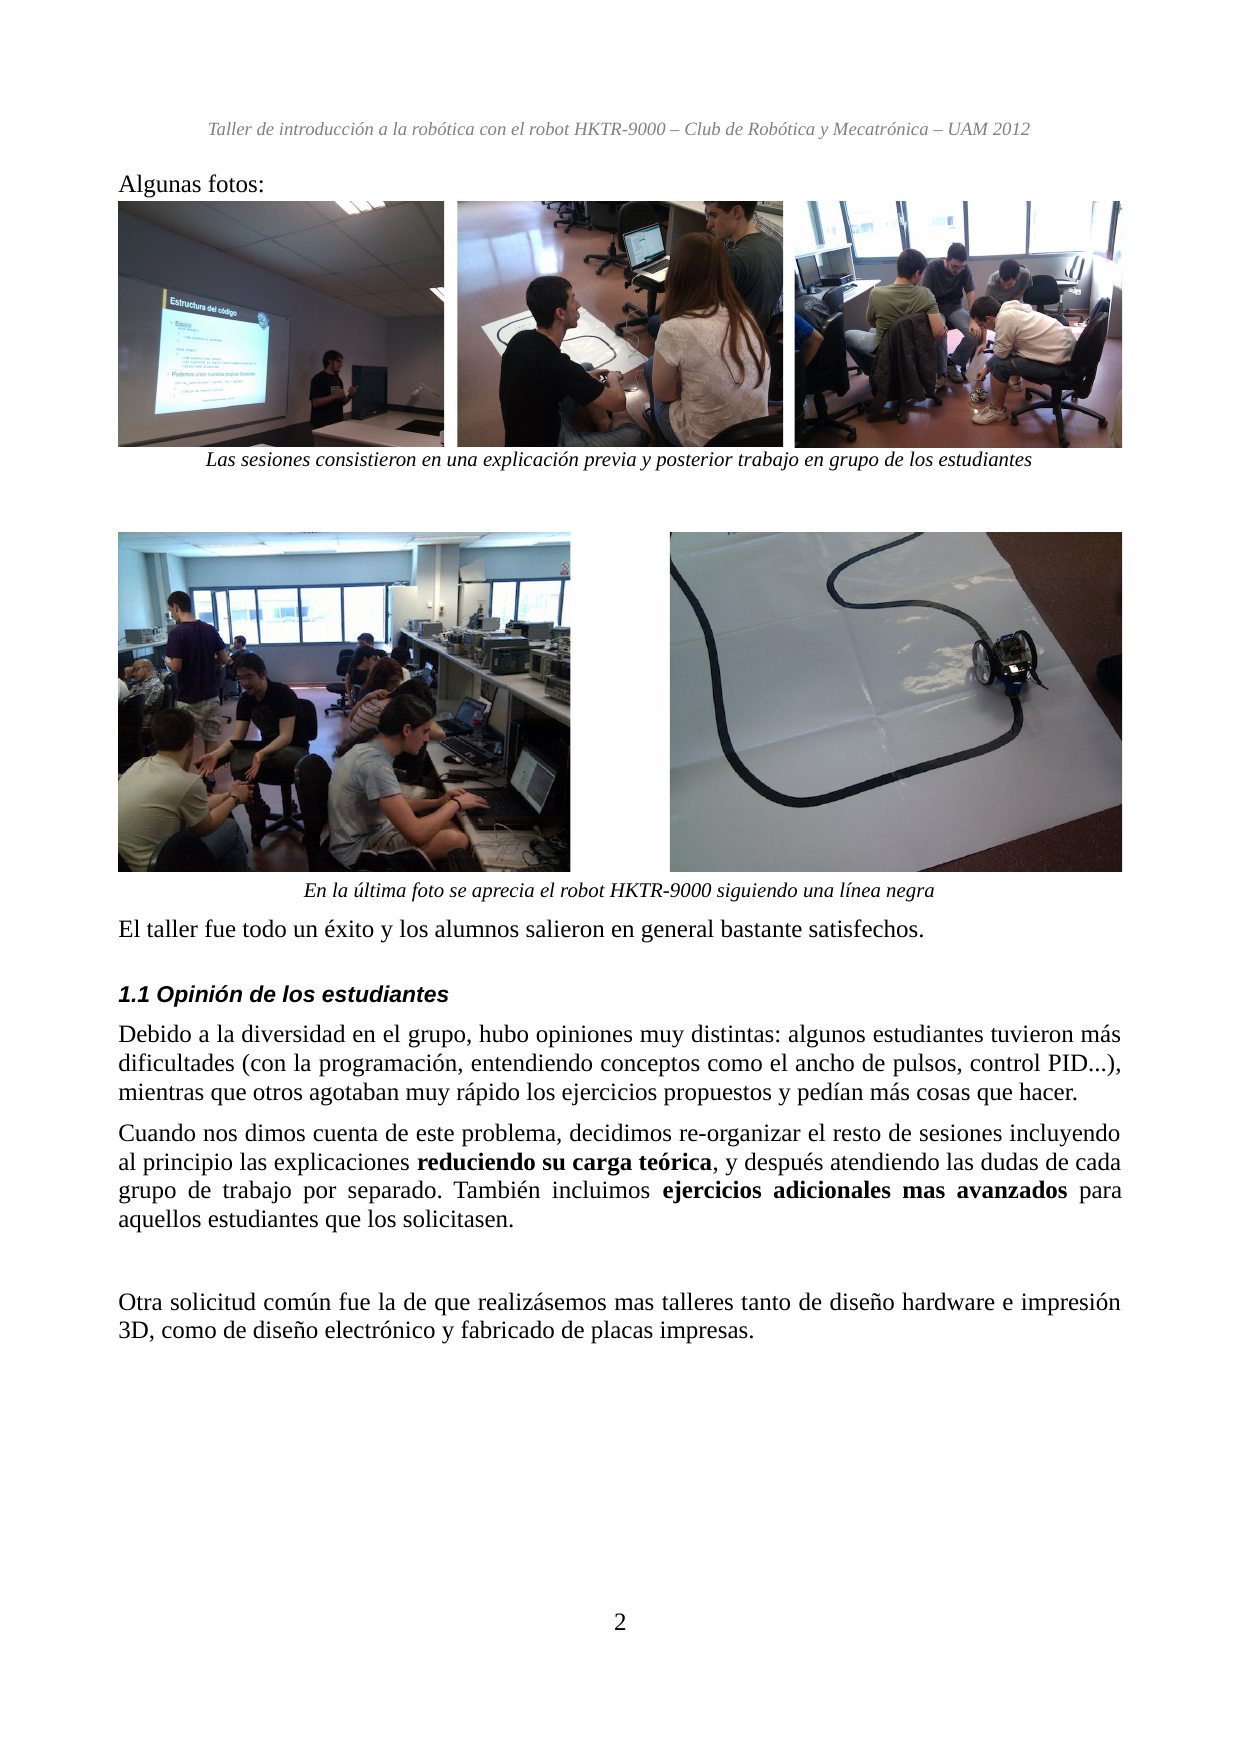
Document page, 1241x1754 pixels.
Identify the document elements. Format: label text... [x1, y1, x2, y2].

picture [794, 201, 1123, 448]
text Otra solicitud común fue la de que realizásemos mas talleres tanto de diseño hardware e impresión 3D, como de diseño electrónico y fabricado de placas impresas. [118, 1287, 1122, 1344]
picture [118, 201, 445, 447]
text El taller fue todo un éxito y los alumnos salieron en general bastante satisfechos. [118, 914, 1122, 943]
text Debido a la diversidad en el grupo, hubo opiniones muy distintas: algunos estudiantes tuvieron más dificultades (con la programación, entendiendo conceptos como el ancho de pulsos, control PID...), mientras que otros agotaban muy rápido los ejercicios propuestos y pedían más cosas que hacer. [118, 1019, 1122, 1106]
text Las sesiones consistieron en una explicación previa y posterior trabajo en grupo de los estudiantes [118, 210, 1122, 471]
picture [118, 532, 571, 872]
subtitle 1.1 Opinión de los estudiantes [118, 981, 1122, 1007]
picture [669, 532, 1123, 872]
text En la última foto se aprecia el robot HKTR-9000 siguiendo una línea negra [118, 520, 1122, 902]
text Algunas fotos: [118, 169, 1122, 198]
picture [457, 201, 784, 447]
text Cuando nos dimos cuenta de este problema, decidimos re-organizar el resto de sesiones incluyendo al principio las explicaciones reduciendo su carga teórica, y después atendiendo las dudas de cada grupo de trabajo por separado. También incluimos ejercicios adicionales mas avanzados para aquellos estudiantes que los solicitasen. [118, 1118, 1122, 1233]
